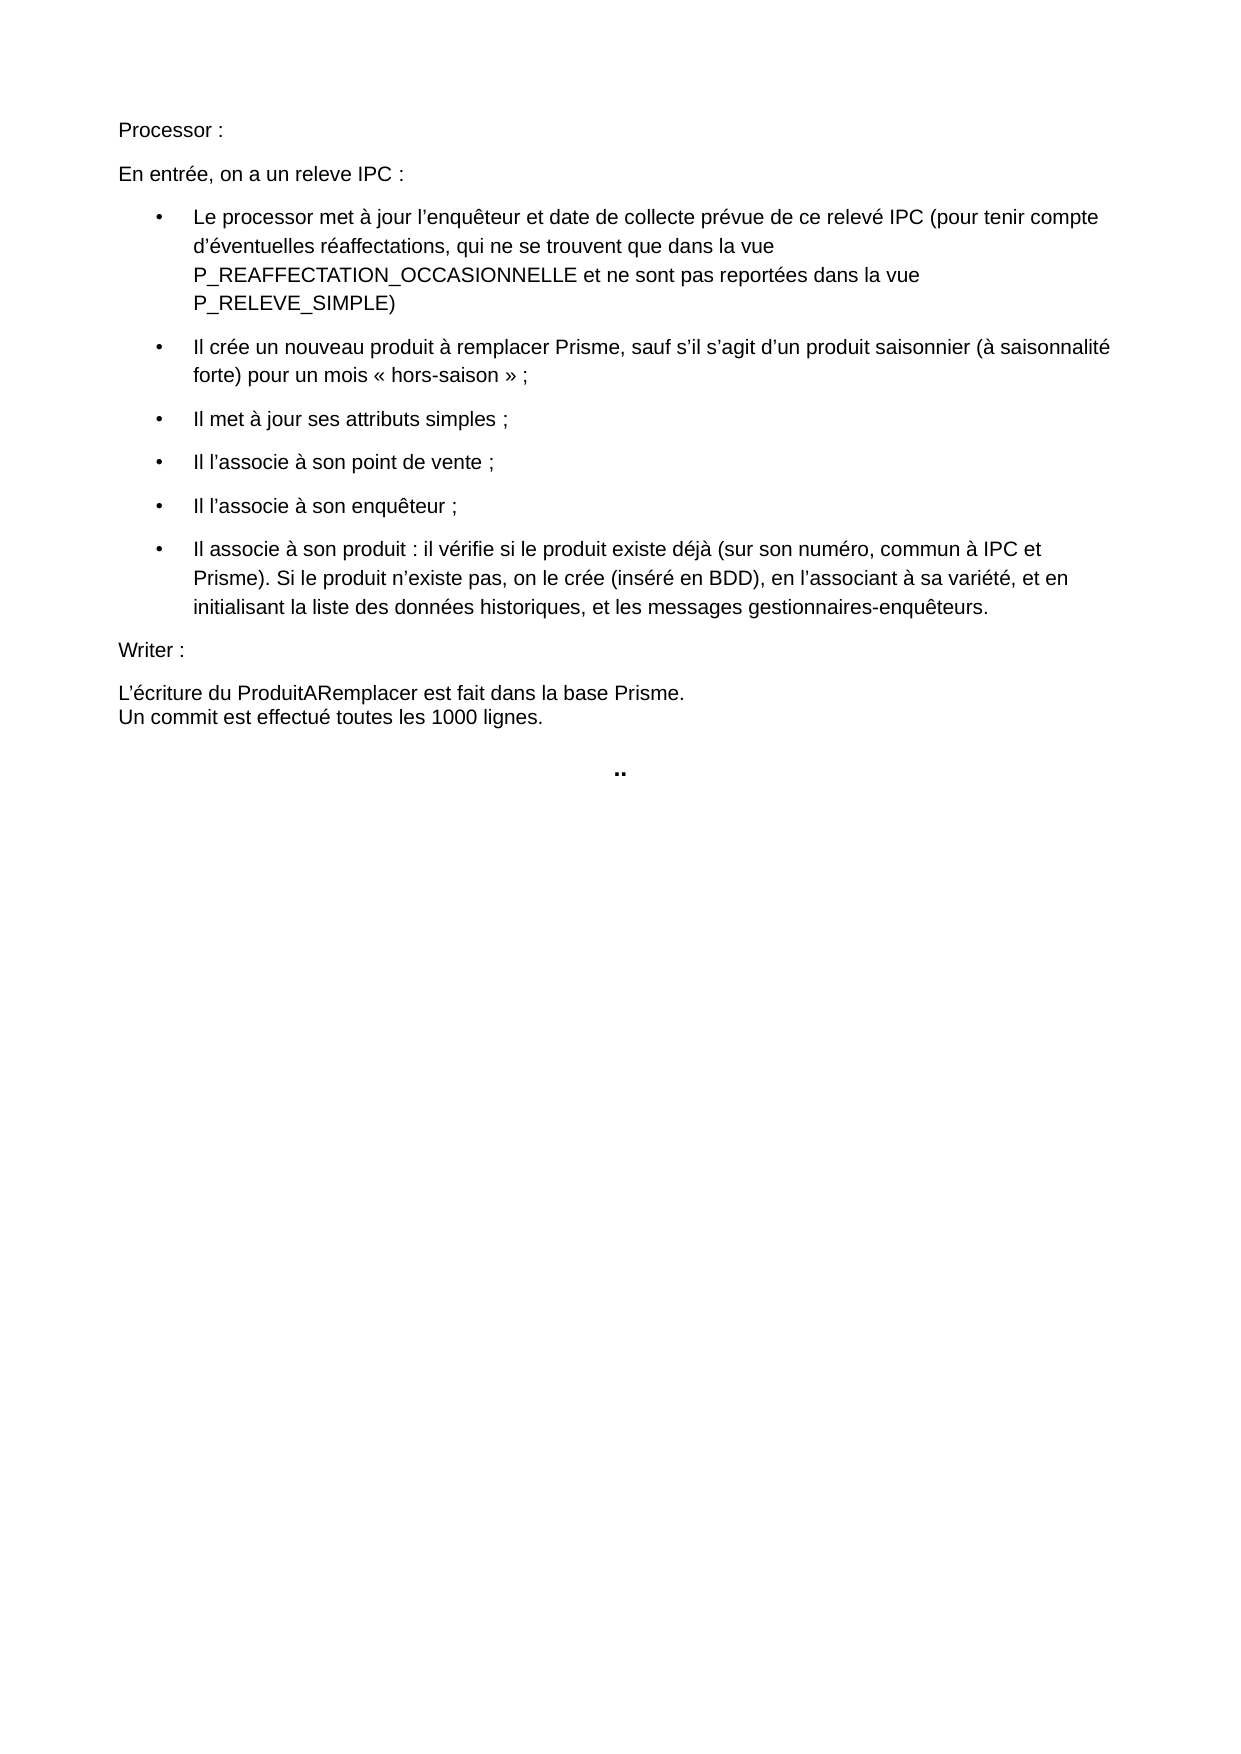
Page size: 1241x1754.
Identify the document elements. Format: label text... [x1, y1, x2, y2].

list Il associe à son produit : il vérifie si le produit existe déjà (sur son numéro, commun à IPC et Prisme). Si le produit n’existe pas, on le crée (inséré en BDD), en l’associant à sa variété, et en initialisant la liste des données historiques, et les messages gestionnaires-enquêteurs. [156, 537, 1122, 618]
list Il l’associe à son point de vente ; [156, 450, 1122, 474]
text Processor : [118, 118, 1122, 142]
text L’écriture du ProduitARemplacer est fait dans la base Prisme. [118, 681, 1122, 705]
list Il l’associe à son enquêteur ; [156, 493, 1122, 518]
text Un commit est effectué toutes les 1000 lignes. [118, 705, 1122, 729]
list Il met à jour ses attributs simples ; [156, 407, 1122, 431]
list Il crée un nouveau produit à remplacer Prisme, sauf s’il s’agit d’un produit saisonnier (à saisonnalité forte) pour un mois « hors-saison » ; [156, 334, 1122, 387]
text En entrée, on a un releve IPC : [118, 161, 1122, 185]
text .. [118, 753, 1122, 782]
list Le processor met à jour l’enquêteur et date de collecte prévue de ce relevé IPC (pour tenir compte d’éventuelles réaffectations, qui ne se trouvent que dans la vue P_REAFFECTATION_OCCASIONNELLE et ne sont pas reportées dans la vue P_RELEVE_SIMPLE) [156, 205, 1122, 315]
text Writer : [118, 638, 1122, 662]
